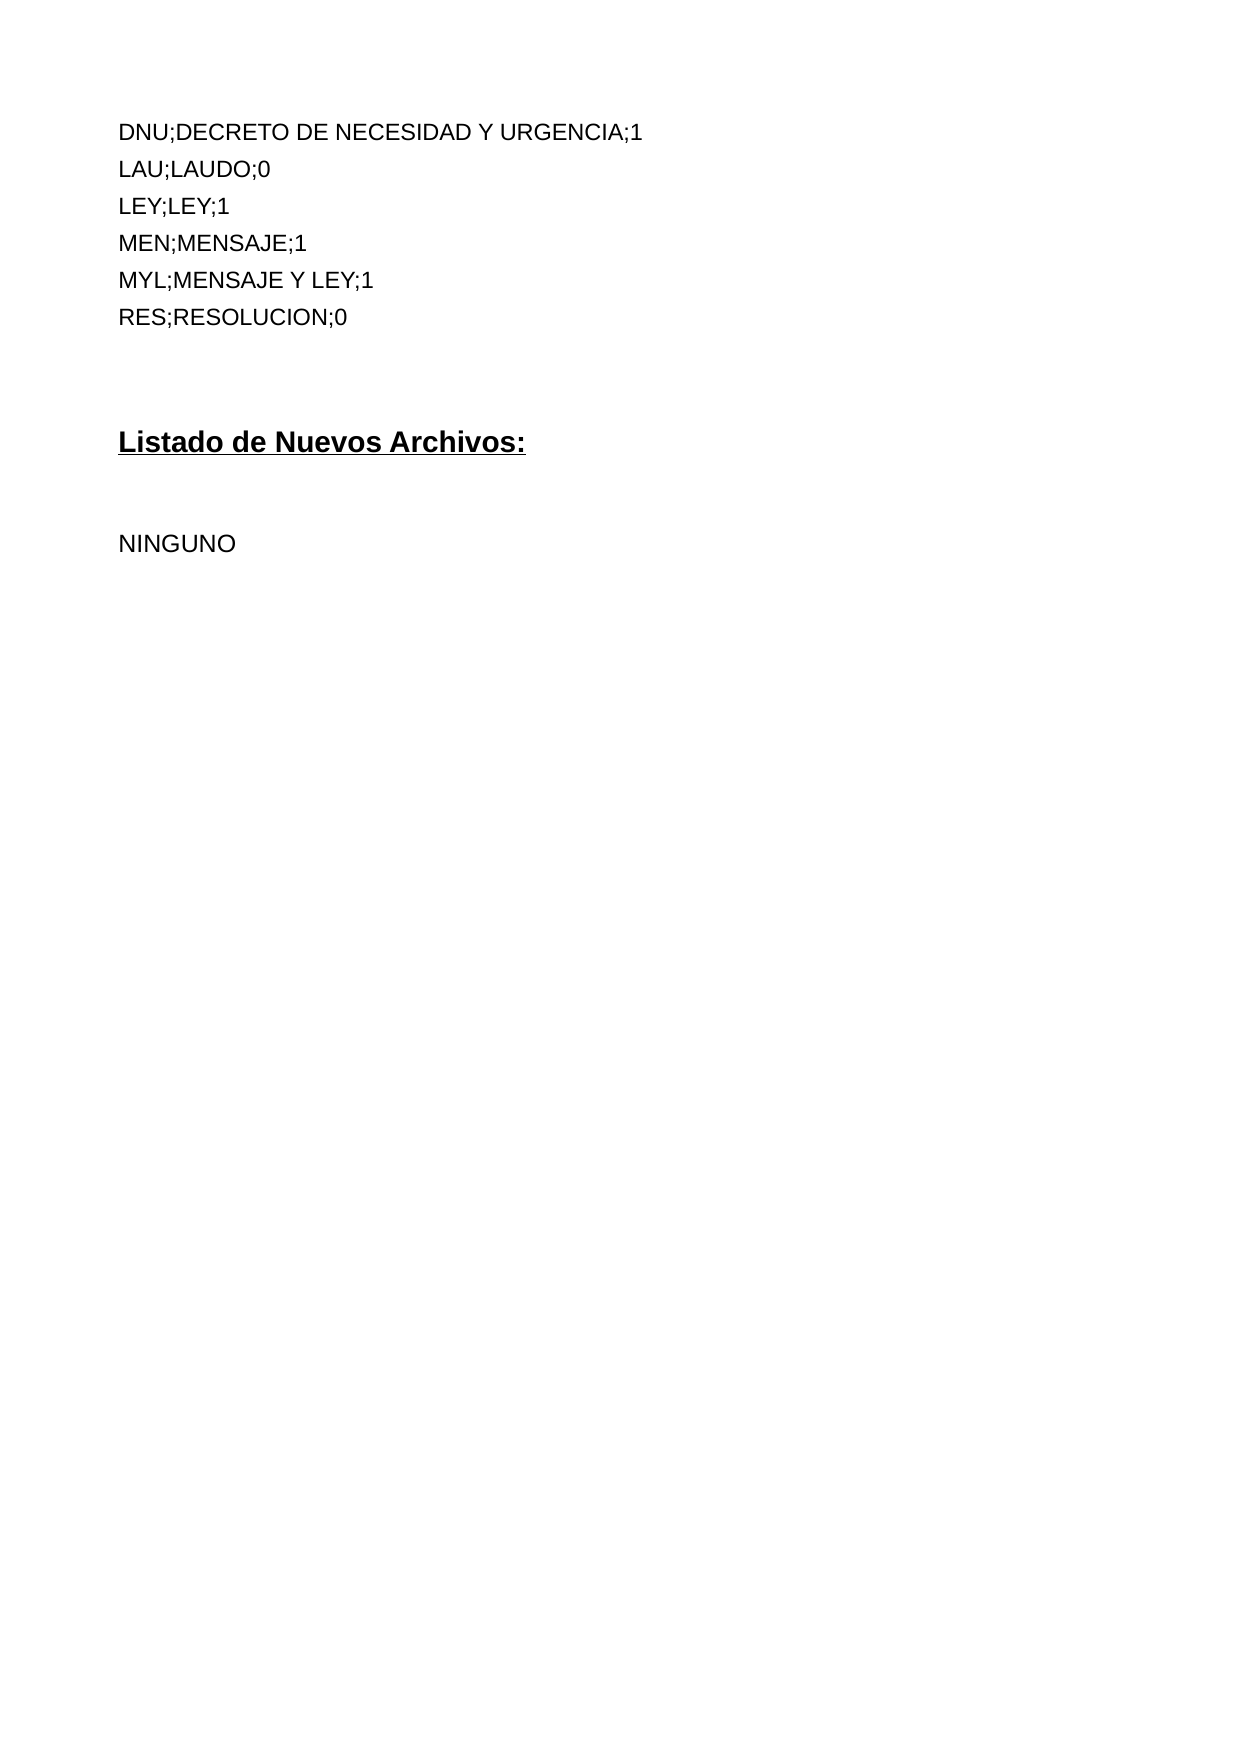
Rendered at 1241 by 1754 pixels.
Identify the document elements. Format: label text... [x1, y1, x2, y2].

text MYL;MENSAJE Y LEY;1 [118, 266, 1122, 293]
text LAU;LAUDO;0 [118, 155, 1122, 182]
text Listado de Nuevos Archivos: [118, 424, 1122, 458]
text MEN;MENSAJE;1 [118, 229, 1122, 256]
text DNU;DECRETO DE NECESIDAD Y URGENCIA;1 [118, 118, 1122, 145]
text LEY;LEY;1 [118, 192, 1122, 219]
text RES;RESOLUCION;0 [118, 303, 1122, 330]
text NINGUNO [118, 529, 1122, 558]
